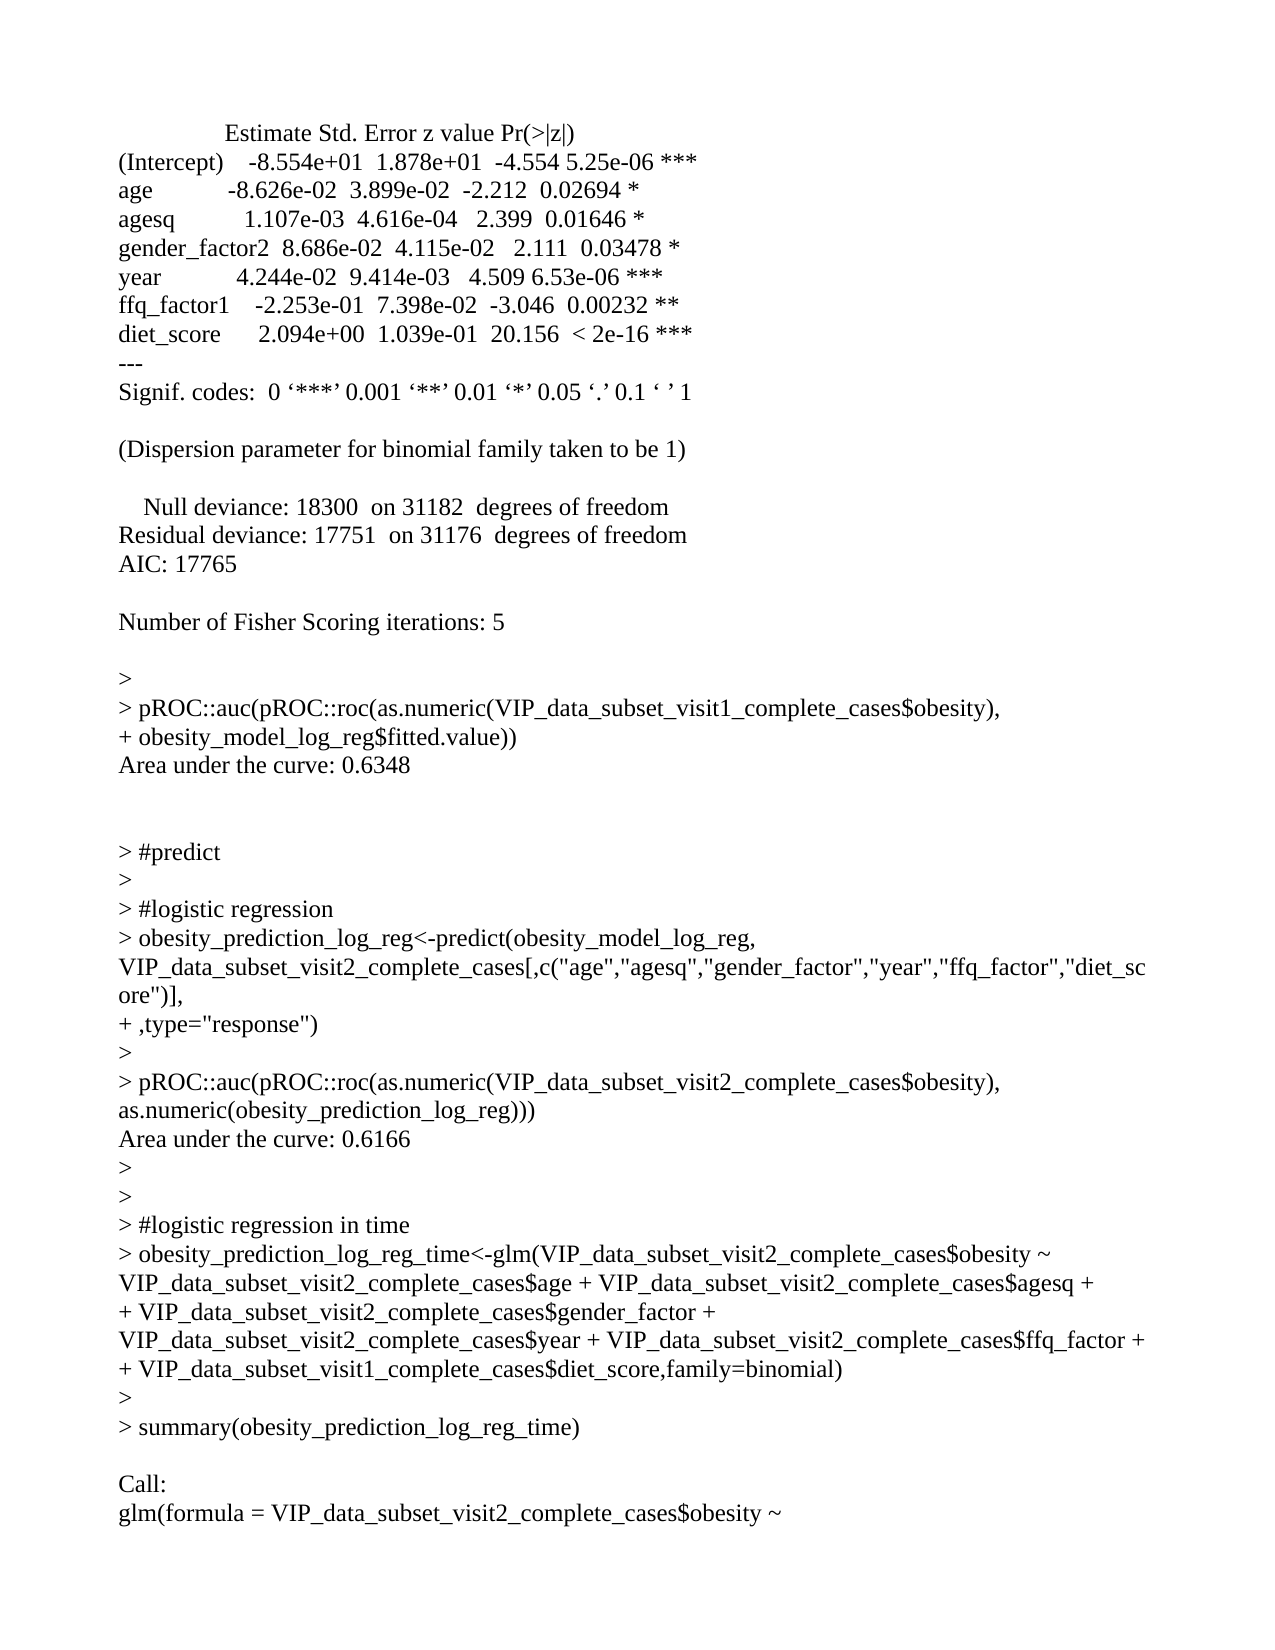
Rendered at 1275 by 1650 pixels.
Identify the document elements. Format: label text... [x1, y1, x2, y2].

text Estimate Std. Error z value Pr(>|z|) [118, 118, 1157, 147]
text --- [118, 348, 1157, 377]
text agesq 1.107e-03 4.616e-04 2.399 0.01646 * [118, 204, 1157, 233]
text + VIP_data_subset_visit1_complete_cases$diet_score,family=binomial) [118, 1354, 1157, 1383]
text AIC: 17765 [118, 549, 1157, 578]
text gender_factor2 8.686e-02 4.115e-02 2.111 0.03478 * [118, 233, 1157, 262]
text Residual deviance: 17751 on 31176 degrees of freedom [118, 521, 1157, 549]
text > [118, 1153, 1157, 1182]
text > [118, 664, 1157, 693]
text Call: [118, 1469, 1157, 1498]
text + ,type="response") [118, 1009, 1157, 1038]
text > [118, 1383, 1157, 1412]
text Number of Fisher Scoring iterations: 5 [118, 607, 1157, 636]
text age -8.626e-02 3.899e-02 -2.212 0.02694 * [118, 176, 1157, 204]
text > summary(obesity_prediction_log_reg_time) [118, 1412, 1157, 1441]
text ffq_factor1 -2.253e-01 7.398e-02 -3.046 0.00232 ** [118, 291, 1157, 319]
text Area under the curve: 0.6348 [118, 751, 1157, 779]
text > obesity_prediction_log_reg<-predict(obesity_model_log_reg, VIP_data_subset_visit2_complete_cases[,c("age","agesq","gender_factor","year","ffq_factor","diet_score")], [118, 923, 1157, 1009]
text > pROC::auc(pROC::roc(as.numeric(VIP_data_subset_visit1_complete_cases$obesity), [118, 693, 1157, 722]
text > [118, 1182, 1157, 1211]
text Signif. codes: 0 ‘***’ 0.001 ‘**’ 0.01 ‘*’ 0.05 ‘.’ 0.1 ‘ ’ 1 [118, 377, 1157, 406]
text year 4.244e-02 9.414e-03 4.509 6.53e-06 *** [118, 262, 1157, 291]
text > #logistic regression [118, 894, 1157, 923]
text (Dispersion parameter for binomial family taken to be 1) [118, 434, 1157, 463]
text > [118, 866, 1157, 894]
text (Intercept) -8.554e+01 1.878e+01 -4.554 5.25e-06 *** [118, 147, 1157, 176]
text glm(formula = VIP_data_subset_visit2_complete_cases$obesity ~ [118, 1498, 1157, 1527]
text Area under the curve: 0.6166 [118, 1124, 1157, 1153]
text Null deviance: 18300 on 31182 degrees of freedom [118, 492, 1157, 521]
text + obesity_model_log_reg$fitted.value)) [118, 722, 1157, 751]
text > #predict [118, 837, 1157, 866]
text + VIP_data_subset_visit2_complete_cases$gender_factor + VIP_data_subset_visit2_complete_cases$year + VIP_data_subset_visit2_complete_cases$ffq_factor + [118, 1297, 1157, 1354]
text diet_score 2.094e+00 1.039e-01 20.156 < 2e-16 *** [118, 319, 1157, 348]
text > obesity_prediction_log_reg_time<-glm(VIP_data_subset_visit2_complete_cases$obesity ~ VIP_data_subset_visit2_complete_cases$age + VIP_data_subset_visit2_complete_cases$agesq + [118, 1239, 1157, 1297]
text > [118, 1038, 1157, 1067]
text > #logistic regression in time [118, 1211, 1157, 1239]
text > pROC::auc(pROC::roc(as.numeric(VIP_data_subset_visit2_complete_cases$obesity), as.numeric(obesity_prediction_log_reg))) [118, 1067, 1157, 1124]
